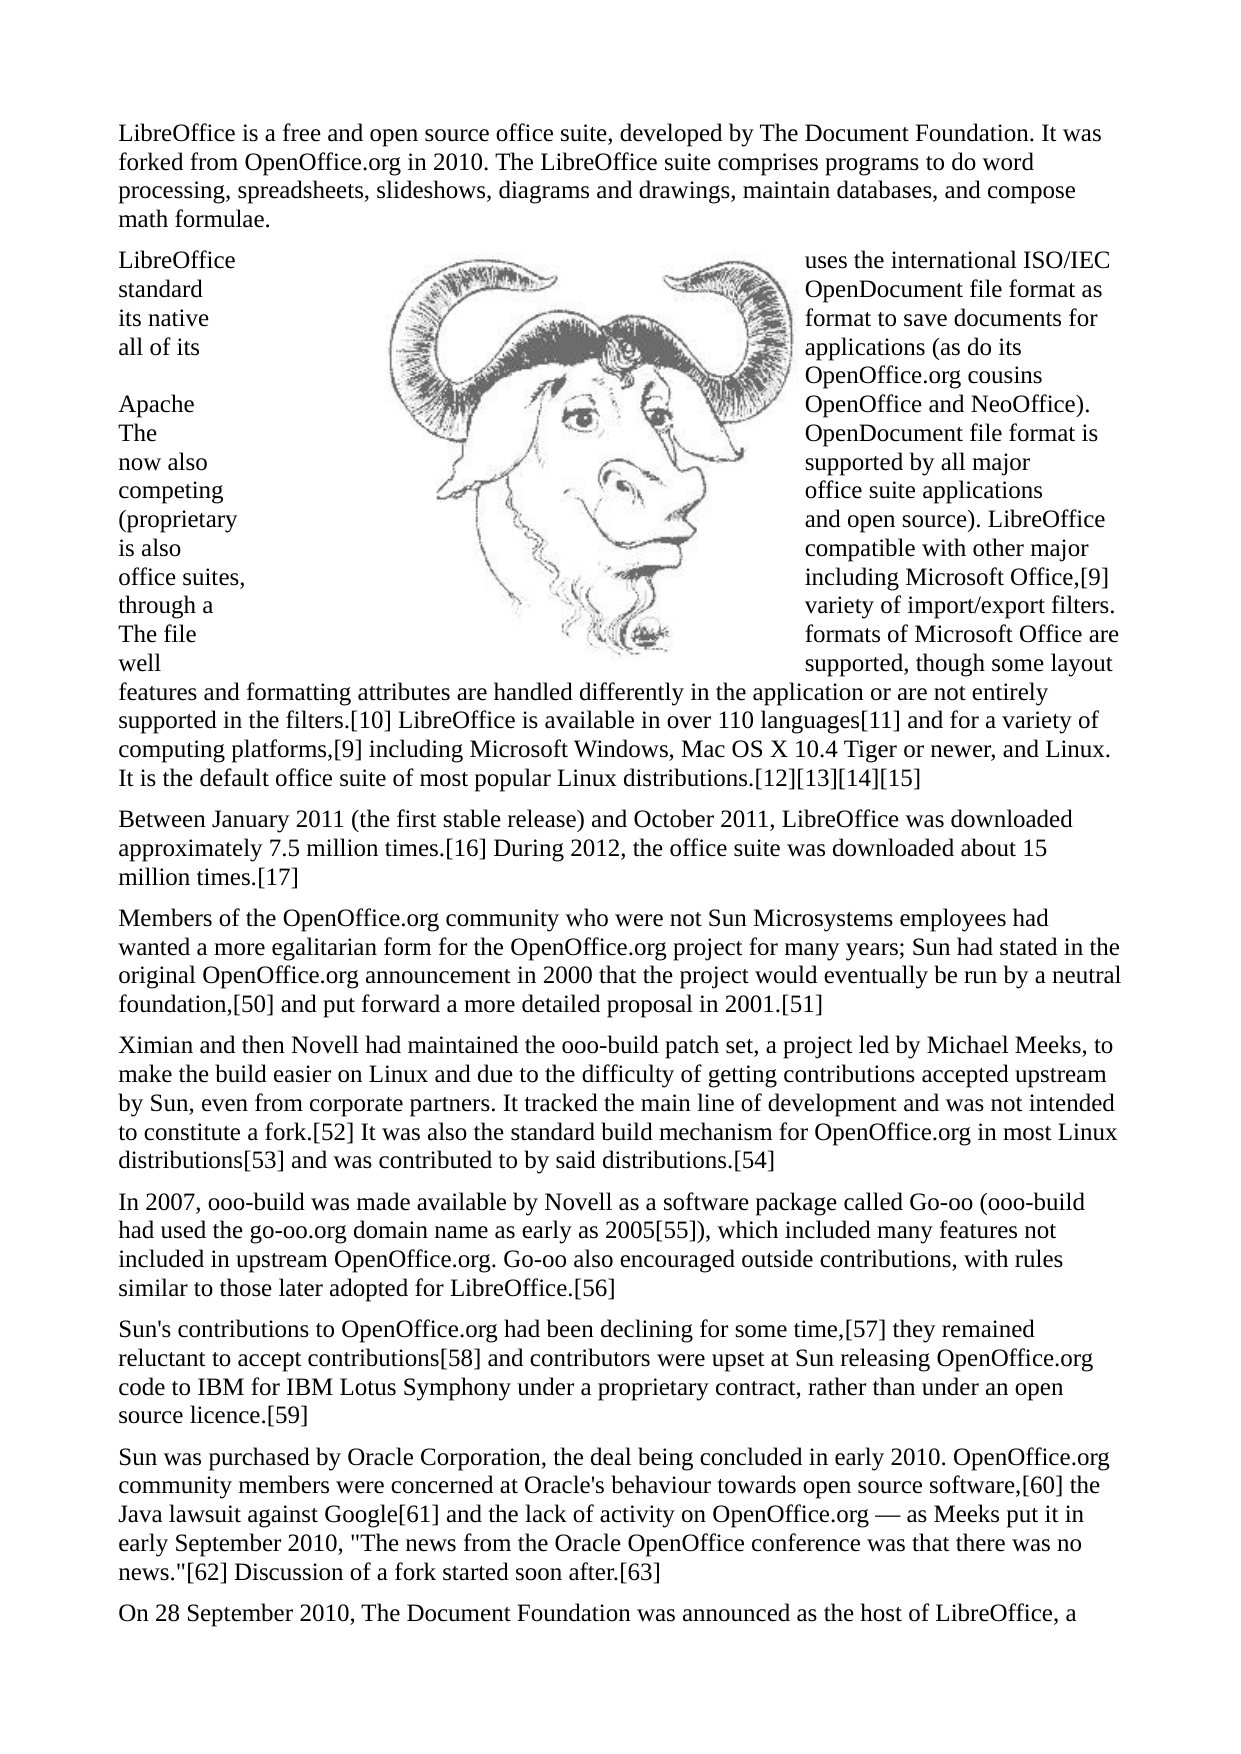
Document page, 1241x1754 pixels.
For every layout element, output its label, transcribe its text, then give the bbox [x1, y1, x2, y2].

text LibreOffice is a free and open source office suite, developed by The Document Foundation. It was forked from OpenOffice.org in 2010. The LibreOffice suite comprises programs to do word processing, spreadsheets, slideshows, diagrams and drawings, maintain databases, and compose math formulae. [118, 118, 1122, 233]
picture [373, 252, 805, 661]
text Sun was purchased by Oracle Corporation, the deal being concluded in early 2010. OpenOffice.org community members were concerned at Oracle's behaviour towards open source software,[60] the Java lawsuit against Google[61] and the lack of activity on OpenOffice.org — as Meeks put it in early September 2010, "The news from the Oracle OpenOffice conference was that there was no news."[62] Discussion of a fork started soon after.[63] [118, 1442, 1122, 1586]
text Ximian and then Novell had maintained the ooo-build patch set, a project led by Michael Meeks, to make the build easier on Linux and due to the difficulty of getting contributions accepted upstream by Sun, even from corporate partners. It tracked the main line of development and was not intended to constitute a fork.[52] It was also the standard build mechanism for OpenOffice.org in most Linux distributions[53] and was contributed to by said distributions.[54] [118, 1031, 1122, 1174]
text Sun's contributions to OpenOffice.org had been declining for some time,[57] they remained reluctant to accept contributions[58] and contributors were upset at Sun releasing OpenOffice.org code to IBM for IBM Lotus Symphony under a proprietary contract, rather than under an open source licence.[59] [118, 1314, 1122, 1429]
text Members of the OpenOffice.org community who were not Sun Microsystems employees had wanted a more egalitarian form for the OpenOffice.org project for many years; Sun had stated in the original OpenOffice.org announcement in 2000 that the project would eventually be run by a neutral foundation,[50] and put forward a more detailed proposal in 2001.[51] [118, 903, 1122, 1018]
text On 28 September 2010, The Document Foundation was announced as the host of LibreOffice, a [118, 1598, 1122, 1627]
text LibreOffice uses the international ISO/IEC standard OpenDocument file format as its native format to save documents for all of its applications (as do its OpenOffice.org cousins Apache OpenOffice and NeoOffice). The OpenDocument file format is now also supported by all major competing office suite applications (proprietary and open source). LibreOffice is also compatible with other major office suites, including Microsoft Office,[9] through a variety of import/export filters. The file formats of Microsoft Office are well supported, though some layout features and formatting attributes are handled differently in the application or are not entirely supported in the filters.[10] LibreOffice is available in over 110 languages[11] and for a variety of computing platforms,[9] including Microsoft Windows, Mac OS X 10.4 Tiger or newer, and Linux. It is the default office suite of most popular Linux distributions.[12][13][14][15] [118, 246, 1122, 792]
text In 2007, ooo-build was made available by Novell as a software package called Go-oo (ooo-build had used the go-oo.org domain name as early as 2005[55]), which included many features not included in upstream OpenOffice.org. Go-oo also encouraged outside contributions, with rules similar to those later adopted for LibreOffice.[56] [118, 1187, 1122, 1302]
text Between January 2011 (the first stable release) and October 2011, LibreOffice was downloaded approximately 7.5 million times.[16] During 2012, the office suite was downloaded about 15 million times.[17] [118, 804, 1122, 891]
